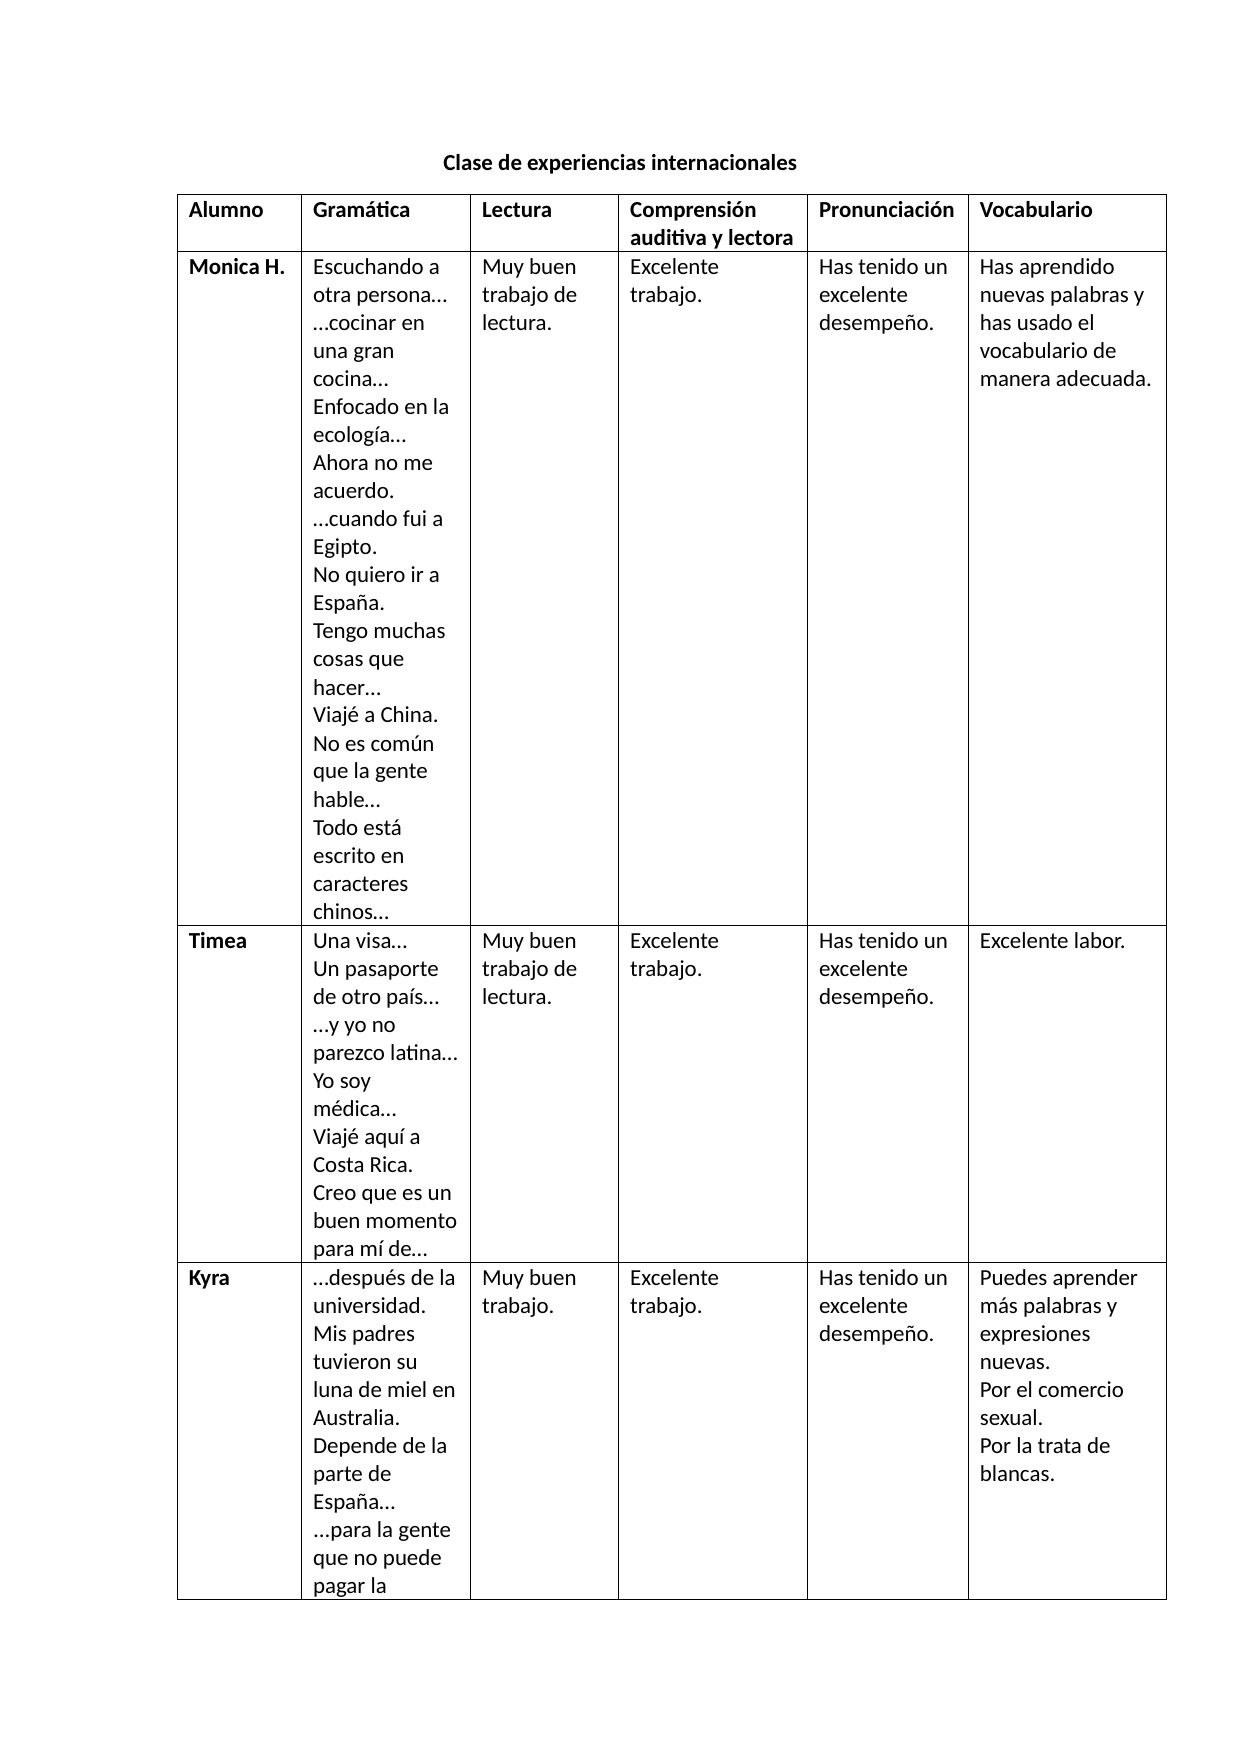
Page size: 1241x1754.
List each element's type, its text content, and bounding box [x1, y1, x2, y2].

table_cell Puedes aprender más palabras y expresiones nuevas. Por el comercio sexual. Por la trata de blancas. [969, 1263, 1166, 1599]
table_cell Muy buen trabajo de lectura. [471, 926, 618, 1262]
table_header Comprensión auditiva y lectora [619, 195, 807, 251]
table_cell Una visa… Un pasaporte de otro país… …y yo no parezco latina… Yo soy médica… Viajé aquí a Costa Rica. Creo que es un buen momento para mí de… [302, 926, 470, 1262]
table_cell …después de la universidad. Mis padres tuvieron su luna de miel en Australia. Depende de la parte de España… ...para la gente que no puede pagar la [302, 1263, 470, 1599]
table_cell Excelente labor. [969, 926, 1166, 1262]
table_cell Has tenido un excelente desempeño. [808, 926, 968, 1262]
table_header Lectura [471, 195, 618, 251]
table_cell Kyra [178, 1263, 301, 1599]
table_cell Excelente trabajo. [619, 252, 807, 925]
table_cell Excelente trabajo. [619, 926, 807, 1262]
table_cell Has tenido un excelente desempeño. [808, 252, 968, 925]
table_cell Muy buen trabajo de lectura. [471, 252, 618, 925]
table_cell Excelente trabajo. [619, 1263, 807, 1599]
table_cell Timea [178, 926, 301, 1262]
table_header Pronunciación [808, 195, 968, 251]
table_header Vocabulario [969, 195, 1166, 251]
table_header Gramática [302, 195, 470, 251]
table_cell Has tenido un excelente desempeño. [808, 1263, 968, 1599]
table_header Alumno [178, 195, 301, 251]
table_cell Muy buen trabajo. [471, 1263, 618, 1599]
text Clase de experiencias internacionales [177, 148, 1063, 176]
table_cell Monica H. [178, 252, 301, 925]
table_cell Escuchando a otra persona… …cocinar en una gran cocina… Enfocado en la ecología… Ahora no me acuerdo. …cuando fui a Egipto. No quiero ir a España. Tengo muchas cosas que hacer… Viajé a China. No es común que la gente hable… Todo está escrito en caracteres chinos… [302, 252, 470, 925]
table_cell Has aprendido nuevas palabras y has usado el vocabulario de manera adecuada. [969, 252, 1166, 925]
